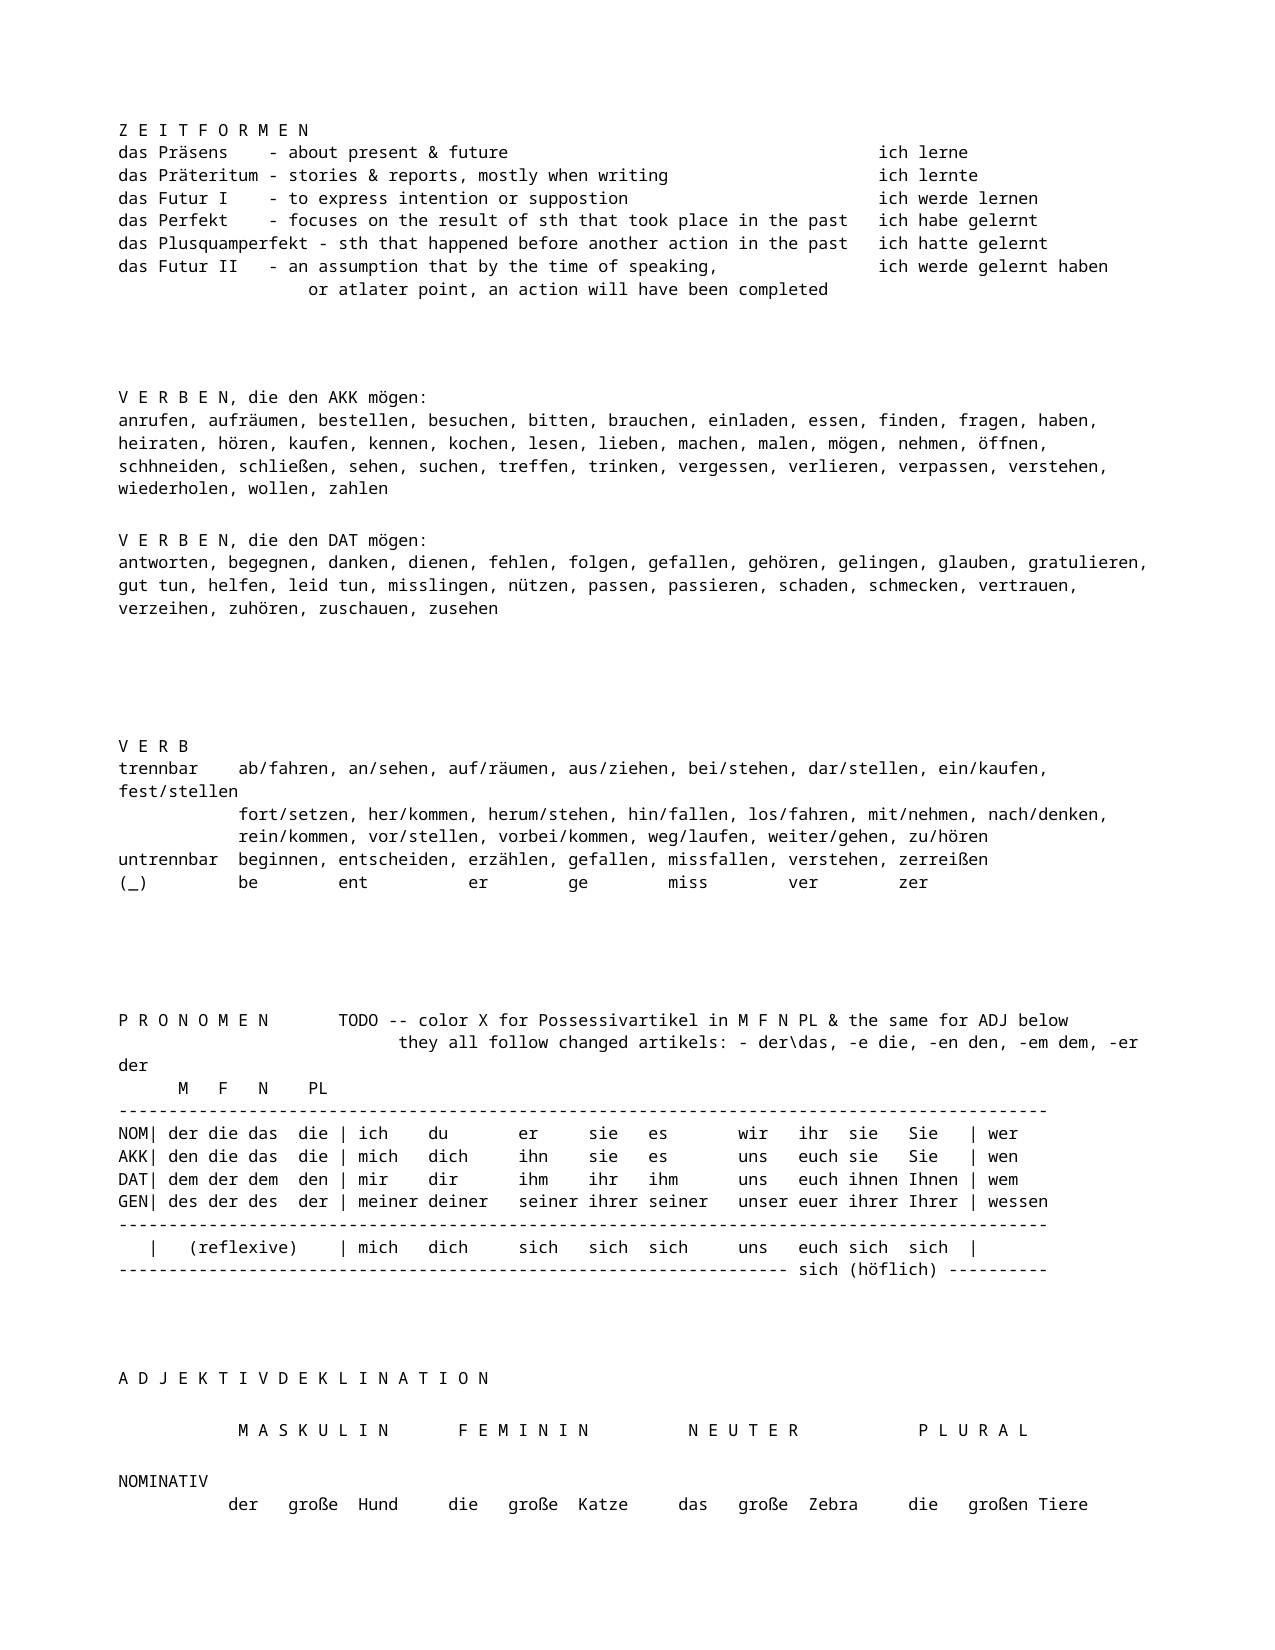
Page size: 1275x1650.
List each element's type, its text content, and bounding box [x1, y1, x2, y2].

text fort/setzen, her/kommen, herum/stehen, hin/fallen, los/fahren, mit/nehmen, nach/denken, [118, 802, 1157, 825]
text das Perfekt - focuses on the result of sth that took place in the past ich habe gelernt [118, 209, 1157, 232]
text V E R B [118, 734, 1157, 757]
text das Plusquamperfekt - sth that happened before another action in the past ich hatte gelernt [118, 232, 1157, 254]
text NOMINATIV [118, 1470, 1157, 1492]
text der große Hund die große Katze das große Zebra die großen Tiere [118, 1492, 1157, 1515]
text GEN| des der des der | meiner deiner seiner ihrer seiner unser euer ihrer Ihrer | wessen [118, 1190, 1157, 1212]
text trennbar ab/fahren, an/sehen, auf/räumen, aus/ziehen, bei/stehen, dar/stellen, ein/kaufen, fest/stellen [118, 757, 1157, 802]
text das Futur I - to express intention or suppostion ich werde lernen [118, 186, 1157, 209]
text das Präsens - about present & future ich lerne [118, 141, 1157, 163]
text P R O N O M E N TODO -- color X for Possessivartikel in M F N PL & the same for ADJ below [118, 1008, 1157, 1031]
text ------------------------------------------------------------------- sich (höflich) ---------- [118, 1258, 1157, 1281]
text NOM| der die das die | ich du er sie es wir ihr sie Sie | wer [118, 1122, 1157, 1144]
text anrufen, aufräumen, bestellen, besuchen, bitten, brauchen, einladen, essen, finden, fragen, haben, heiraten, hören, kaufen, kennen, kochen, lesen, lieben, machen, malen, mögen, nehmen, öffnen, schhneiden, schließen, sehen, suchen, treffen, trinken, vergessen, verlieren, verpassen, verstehen, wiederholen, wollen, zahlen [118, 409, 1157, 499]
text antworten, begegnen, danken, dienen, fehlen, folgen, gefallen, gehören, gelingen, glauben, gratulieren, gut tun, helfen, leid tun, misslingen, nützen, passen, passieren, schaden, schmecken, vertrauen, verzeihen, zuhören, zuschauen, zusehen [118, 551, 1157, 619]
text (_) be ent er ge miss ver zer [118, 870, 1157, 893]
text --------------------------------------------------------------------------------------------- [118, 1099, 1157, 1122]
text Z E I T F O R M E N [118, 118, 1157, 141]
text V E R B E N, die den AKK mögen: [118, 386, 1157, 409]
text or atlater point, an action will have been completed [118, 277, 1157, 300]
text untrennbar beginnen, entscheiden, erzählen, gefallen, missfallen, verstehen, zerreißen [118, 848, 1157, 870]
text | (reflexive) | mich dich sich sich sich uns euch sich sich | [118, 1235, 1157, 1258]
text DAT| dem der dem den | mir dir ihm ihr ihm uns euch ihnen Ihnen | wem [118, 1167, 1157, 1190]
text --------------------------------------------------------------------------------------------- [118, 1212, 1157, 1235]
text das Präteritum - stories & reports, mostly when writing ich lernte [118, 163, 1157, 186]
text they all follow changed artikels: - der\das, -e die, -en den, -em dem, -er der [118, 1031, 1157, 1076]
text M A S K U L I N F E M I N I N N E U T E R P L U R A L [118, 1418, 1157, 1441]
text V E R B E N, die den DAT mögen: [118, 528, 1157, 551]
text das Futur II - an assumption that by the time of speaking, ich werde gelernt haben [118, 254, 1157, 277]
text AKK| den die das die | mich dich ihn sie es uns euch sie Sie | wen [118, 1144, 1157, 1167]
text M F N PL [118, 1076, 1157, 1099]
text rein/kommen, vor/stellen, vorbei/kommen, weg/laufen, weiter/gehen, zu/hören [118, 825, 1157, 848]
text A D J E K T I V D E K L I N A T I O N [118, 1367, 1157, 1389]
